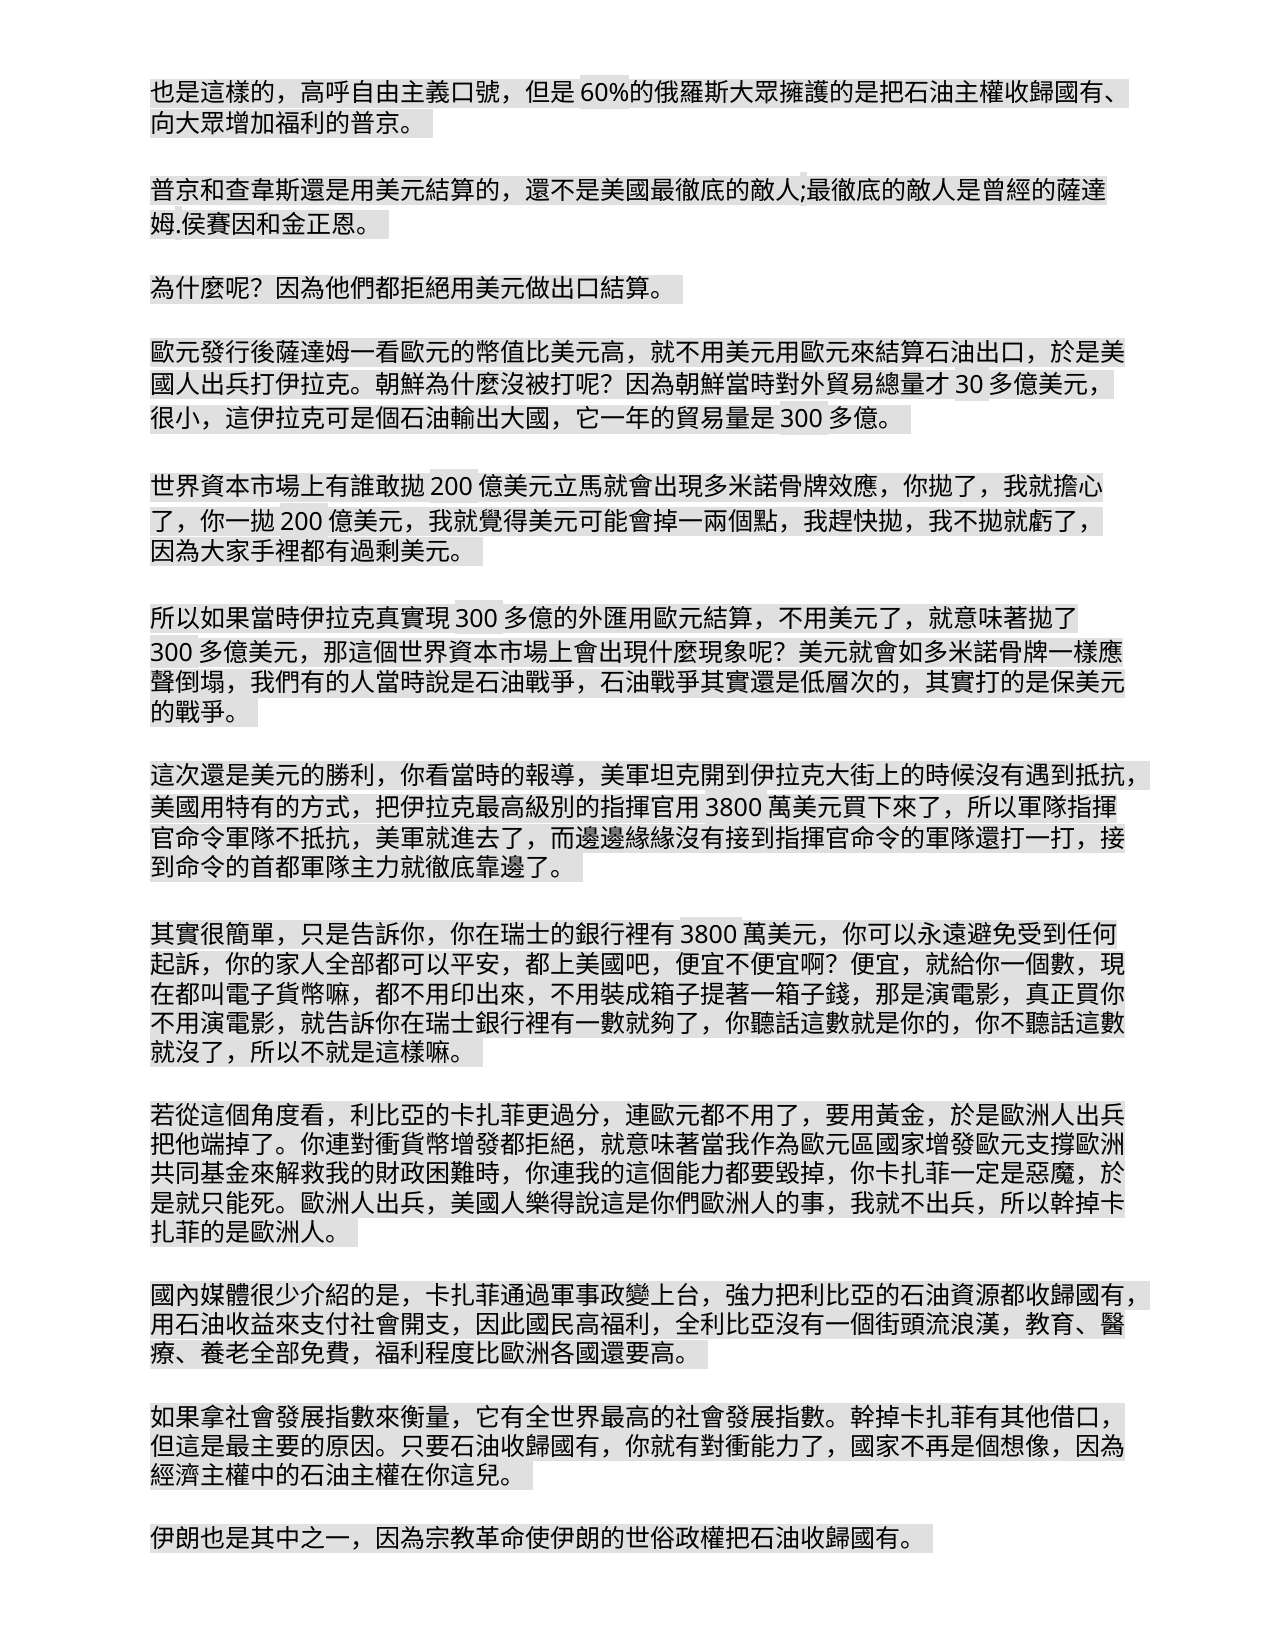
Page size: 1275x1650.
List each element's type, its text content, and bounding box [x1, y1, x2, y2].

text 謝謝蔡亦鸣介紹了溫鐵軍，稍做了點評價功課和閱讀，覺得溫鐵君教授的核心論述：成本轉嫁，確實有其見地。但農業相關論述就可能殊途了。 ---- 美國為什麼一定要搞垮中國、俄羅斯、甚至歐洲？ http://m.cwzg.cn/theory/201609/31208.html?page=full 溫鐵軍 2016-09-25 中國正好20世紀90年代初期進入到了高速度貨幣化，儘管後來我們遭遇到了更為嚴重的債務危機，為什麼過得去？就是因為在高速度貨幣化的過程中產生了巨量的所謂貨幣化制度收益。這個制度收益又因為我們的貨幣市場不開放，使得中國幾乎全額占有了自主貨幣化的制度收益，這就是人民幣在20世紀90年代的歷史貢獻。 美元依靠什麼稱霸世界？ 在金本位時代，黃金本身就具有貨幣信用。 那“去金本位”以後呢？ 我們都知道，世界在1944年去金本位了。取而代之的是布雷頓森林體系，而所謂的布雷頓森林體系不外乎是美國承諾用黃金作為儲備，其他國家可以隨時用美元兌換黃金，於是，其他國家就都放棄金本位了。 為什麼那麼多國家就乖乖地去金本位轉而推崇美元呢？ 戰爭打的。 二戰期間，每一個國家都要用自己的貴金屬去換軍火，換來換去還有貴金屬儲備嗎？都沒了怎麼辦？只有那個大軍火生產商，向整個戰爭提供軍事裝備的美國才賺的盆滿缽滿的，全世界70%的黃金儲備在美國人手裡。因此，美國向西方世界承諾可以隨時兌換。1944年就意味著全世界放棄黃金儲備唯美國一家承諾。 但是，1971年美國也撕毀布雷頓體系協定，於是，世界徹底告別了金本位時代。 那請問貨幣的信用來源是什麼？ 政治強權。 美聯儲大家都知道是個私人銀行的聯合部門，它並不是政府部門。而中國人民銀行是國家確立的發行貨幣單位，是政府的一個部委。不管是什麼，總之是背後一定有一個強大的政治強權，發行的貨幣才有信用。 全世界都知道美元幣值被嚴重高估，然而為什麼世界60%以上的外匯儲備卻都是美元？當然，一般的政治家、經濟家都會告訴你，因為大家對美元有信心。是嗎？如果是，為什麼？因為世界上所有的政治家都相信美國擁有強大的軍事實力，軍事開支占全球軍事開支的一半左右，所以不能垮。 我們不妨拿歐元做個對比。 現在很多人說歐元要解體，為什麼?是因為歐元區沒有強大的軍事實力。眾所周知，北約(NATO)是美國控制的。歐洲人曾經想搞歐洲軍團，遭到美國人反對，就沒搞起來。 由此，美國的貨幣無論怎麼濫發到泡沫化的地步，也能維持，所以大家相信美元不會垮，還是存美元保險。 為啥現在人民幣這麼硬?因為大家嚷嚷了半天，無論是中國崩潰論還是中國威脅論，中國仍然屹立不倒，只要中國維持現有的這套體制，它的幣值就是堅挺的，不斷升值。因此中國才能順暢的跟周邊國家，甚至是歐洲、非洲、拉丁美洲國家都開始簽訂貿易協定，和中國的貿易用人民幣結算，他們當然願意，因為人民幣的幣值在上升啊。 客觀來說，現在世界上這套政治強權就是今天各國貨幣信用的基礎，貨幣信用的大小多少，其背後是政治強權的大小作為基礎。 一旦這個關係說清楚了，我們就知道貨幣的信用基礎乃是一個國家的政治強權。不同國家叫什麼幣不重要，這個幣值的變化，除了經濟決定之外，還有很強的政治因素，在於國家的政權是否穩定，國家的政治強權是否足夠大。 你再去看看其他國家的貨幣，哪個不是？英國人不是得把女王的頭像印上？隨便換一首相行嗎？因為首相是走馬燈一樣地換，女王不換，她是一個長期穩定的政權像征。 印度換了多少總理，哪怕不同政黨都輪流上來，對不起，還得用甘地的頭像來當印度盧比的大頭像，印度人都認他是開國元勛。歷屆政府領導人不斷換，但大家公認只有一個開國元勛，他是政治權威啊。 這樣看就明白了，美國每年軍費開支占全球差不多一半，美元就值錢，就有全球儲備硬通貨的信用，誰也不敢說美元明天就垮。所以，過去人民幣就緊盯美元，沒有辦法，因為美國的政治強權，龐大的軍事開支維持什麼呢？不就是美元幣權嘛。 美國式經濟奇跡 從1997年東亞金融風暴發生以後，世界上接連發生拉丁美洲金融災難、俄羅斯金融災難，一個接一個的，最後終於發生了華爾街金融災難，發生在西班牙、希腊及歐洲各國銀行的災難等。 這些金融危機爆發的症結在哪兒? 在於金融化要求以一國政治強權賦權於金融體系所形成的貨幣信用，來貨幣化他國的資源性資產，這叫做金融全球化。 而美國正是利用了金融全球化來向全球轉嫁危機，獲取收益的。以我們中國來說，我們是世界上最大的發展中國家，我們在自由貿易理念之下向發達國家輸出一般商品，比我們落後的國家就在輸出原材料，在80年代以前的時候我們也是原材料、農產品等輸出國，甚至到1993年以前我們還大量出口過石油，當時是典型的原材料輸出國。 現在進步到了一般商品輸出國家，輸出一般商品了。好了，我們大量的向發達國家輸出，就導致了以前很長一段時間內歐洲、美國強調中國是在傾銷，因為他們出現了嚴重的經常項目逆差，他們大量進口嘛，我們萬噸輪萬噸輪的往美國輸送貨物，回來都是空空的，他們就逆差，我們就順差了。 同時，在歐美主導的金融服務理念之下呢，我們把賺到的順差用外匯再投資，現在已經有1萬多億美元的外匯投到了美國，於是推高了美國的資本市場，中國現在已經是美國最大的投資國之一，我們相當於是幫助美國發展了資本經濟，這樣它的資本市場發展到什麼程度了呢? 美國以金融為中心的服務貿易可以占到GDP的85%以上，世界上只有一個國家和一個地區可以達到這種程度，一個國家就是美國，一個地區就是香港，香港的金融服務業可以占到GDP的82%。 美國可以靠樓市、股市、期市、債市......可以靠所有這些虛擬經濟來維持高增長，你的所有的成集裝箱的鞋子、衣服、帽子、皮帶等等給他送去了，他給你什麼呢? 一張紙。 這張紙的真實成本是多少呢? 一百美元的一張紙，真實成本只有4美分，99.96美元都可以作為實質收益。 這樣我們就明白了全球化為什麼是美國最積極，一定要求其他國家跟它一起全球化。因為資本全球化是全球化的一個方面，資本特別是金融資本就可以生錢，造錢就得讓錢得到收益，怎麼得到收益呢?這樣就是你們生產產品，我造錢，你們生產食品、電視、洗衣機、衣服等等，用你們的資源、污染你們的環境，把你們勞動力的健康給損壞了，都轉嫁到我的收益上。 於是發展中國家之間就產生了低價勞動力和競爭條件下的失業，就是過度競爭的結果最後降到底，甚至打破底，然後導致發展中國家動亂頻繁。大家都知道全世界有60多億人口，勞動力是絕對過剩的，只有發達國家能消費，發展中國家消費水平很低，不是60多億都能消費，只有20%能消費的情況下，生產是過剩的，過剩就得競爭，競爭就會壓低工價，工價壓低了勞動者就會鬧事，社會動亂就會發生，所以發展中國家的動亂根源在於這種不平等的交換關係。 好了，發展中國家接著就把自己的資源、環境都給破壞了，無論生產什麼，你得用水吧，得用煤吧，蓋工廠得占地吧，過分使用水、礦物質等資源不可再生，資源環境破壞，不可持續，生態災害等等就都來了。 所以為什麼今天發展中國家有這麼嚴重的問題，又是人權問題，又是生態問題，又是這個那個的，為什麼？是因為世界是“二八開”——20%的人享受80%人的生產，當然是用“買”的方式。所以客觀上就是這樣一種交換，今天的全球化在帶來發展和便利的同時，其實也隱含著這種深層次的矛盾，發展中國家如果不加入資本全球化你就要喪失競爭力，這個框架不被打破，就是這樣一種結果。 現在歐美發達國家享受著低物價，購買最便宜的東西，我是跑過美國十多趟的人，幾乎每年都去，美國的超市裡連拿低保的窮人都可以用購物車不斷的往外推毛巾、被單、鞋子、衣服等等，現在一個美國人一年平均可以消費7件中國產的襯衣、12件中國產的鞋子，不要以為這是中國特有的問題，其實現在世界上所有的發展中國家，只要人口超過1個億，都有資源短缺、環境污染等等問題。 這樣美國就通過美元把發展中的成本轉嫁到了發展中國家，創造了美國的經濟奇跡，美國的貿易赤字與經濟增長率成正比。 那美元大量增發流到哪裡去了呢? 除了我們持有的美元儲備，其他60%以上流到了世界原材料、能源、食品、糧食市場。 於是糧食價格大起大落，原材料價格大起大落，石油價格大起大落，每一個“起”都意味著有大量貨幣進去，每一個“落”就如同它變成了一個貨幣垃圾消納場。 一“落”，消納掉了幾千億、上萬億美元的貨幣符號，因為它本來就不是實質性財富，只是一個被政府強權創造出來的信用，只是個符號，這個符號可高可低，可多可少。每一次大規模的下滑，就替政府消納掉了一部分大規模創造出來的增量的信用。 這個虛擬的資本此消彼長的游戲，美國人玩得非常之精妙，根本不用派兵打你，只要你們大規模進口能源，那我制造一次能源高通脹，你就出現嚴重的國內高通脹。隨之，一般低利率的製造業就垮掉，就大量失業，就上街，你的政權就不穩定，連帶貨幣體系不穩定，弄不好甚至把你玩完。然後我的貨幣進來了，把你剩下的資源性資產、生產性資產，一股腦的給貨幣化了。其中，貨幣化收益我拿走了。你怎麼在災難之中痛苦掙扎，那是你的事。 因此美國就成功轉嫁了成本，於是就出現了像中國這樣的製造業國家，因為要大量進口原材料，PPI價格就會上漲，然後是CPI上漲。所以中國現在的一個大問題，就是進口通脹。 我們自己作為經濟研究的學者進行測算，發現中國現在的CPI指數中，有超過一半以上的因素來自於進口。今天世界上很多人在進行討論，但如果沒有對這個基本關係的了解，很難將其認識清楚。 背後捅了美元一刀的“非民主國家”們 在今天這個世界，被美國這種貨幣遊戲玩掉的國家比比皆是，北非就是這麼被玩掉的。 那什麼樣的國家敢於站出來說，不行，這個貨幣遊戲我不玩了，我得把自己的資源變成我的貨幣化來源了。都有誰呢？ 俄羅斯。 俄羅斯原來的幾任領導都信了那套說法，把自己給搞垮了——政權解體、貨幣垮台，大量的財富被別人貨幣化占有了。好在普京上台後，幹的最大一件事就是把原來的資源，比如它最大的是石油天然氣資源，收歸國有了。 一旦收歸國有，你這兒增發信用製造漲價，我就水漲船高，能源市場價格上漲所產生的溢價收益，被俄羅斯拿走了，拿回來以後給國民發福利，老百姓擁護，這就是俄羅斯遊戲。 所謂今天的俄羅斯魔方並不複雜，美國人創造垃圾信用導致通貨膨脹，俄羅斯占便宜，也叫“搭便車”，這一“搭便車”就把美國搭火了，美俄之間的關係就高度緊張了。 敢說不的國家還有哪呢? 委內瑞拉。 原本委內瑞拉的石油由外國公司控制，3/4的石油資源被美國為首的跨國公司控制，這是20世紀六七十年代通過CIA、軍事手段幹出來的，那時沒有民主可言，但查韋斯通過軍事政變、發動民眾收回了石油資產的控制權，就出問題了。 因為擁有石油主權的國家，擁有了對衝關係，這個對衝關係非常重要。意思是：你增發貨幣導致石油價格上漲，如果這個石油是你控制的，那就意味著你把增發貨幣導致的石油收益上漲也拿走了，成了兩頭掙錢。這是美國對大多數國家占有收益的手段，成就了自己世界一哥的地位。但現在委內瑞拉把這個對衝關係收到自己手裡了，所以就成了美國的敵人。 同理，儘管普京是通過選舉上台的，依然是美國的敵人，因為普京也是用各種手段把石油收歸國有。 由於美國失業率依然很高，美國的貧困人口不得溫飽，貧困率從9%上升到19%，因此奧巴馬現在的政策是有增長、無就業，他並不能解決大眾的問題，解決的是少數大資本通過金融控制、能源控制、糧食控制來占有收益的國家想像，這對美國來說沒有問題，麻煩在於他同時製造出了自己的勁敵。 普京、查韋斯為什麼會是美國的敵人？因為他們把原來美國大公司控制的石油收益收回了。因此俄羅斯人可以通過普京政權大幅度提高收益和福利，委內瑞拉連80%的貧困人口都得到了政府因石油收益增加而發展福利、辦教育的好處，所以貧民窟的老百姓站出來擁護查韋斯，而知識分子則是反查韋斯。 所以委內瑞拉當時一方面是貧民喜聞樂見的革命：跳著桑巴舞，穿著紅衣服，舉著紅旗去擁護他；另一方面，90%以上的知識分子、大學教師、媒體反查韋斯。 你如果去接觸委內瑞拉大學教師、知識分子，他們會說查韋斯是反民主、獨裁者，這套話語誰給他們的？美國。美國用它的軟實力影響委內瑞拉和俄羅斯，俄羅斯的自由主義政黨也是這樣的，高呼自由主義口號，但是60%的俄羅斯大眾擁護的是把石油主權收歸國有、向大眾增加福利的普京。 普京和查韋斯還是用美元結算的，還不是美國最徹底的敵人;最徹底的敵人是曾經的薩達姆.侯賽因和金正恩。 為什麼呢？因為他們都拒絕用美元做出口結算。 歐元發行後薩達姆一看歐元的幣值比美元高，就不用美元用歐元來結算石油出口，於是美國人出兵打伊拉克。朝鮮為什麼沒被打呢？因為朝鮮當時對外貿易總量才30多億美元，很小，這伊拉克可是個石油輸出大國，它一年的貿易量是300多億。 世界資本市場上有誰敢拋200億美元立馬就會出現多米諾骨牌效應，你拋了，我就擔心了，你一拋200億美元，我就覺得美元可能會掉一兩個點，我趕快拋，我不拋就虧了，因為大家手裡都有過剩美元。 所以如果當時伊拉克真實現300多億的外匯用歐元結算，不用美元了，就意味著拋了300多億美元，那這個世界資本市場上會出現什麼現象呢？美元就會如多米諾骨牌一樣應聲倒塌，我們有的人當時說是石油戰爭，石油戰爭其實還是低層次的，其實打的是保美元的戰爭。 這次還是美元的勝利，你看當時的報導，美軍坦克開到伊拉克大街上的時候沒有遇到抵抗，美國用特有的方式，把伊拉克最高級別的指揮官用3800萬美元買下來了，所以軍隊指揮官命令軍隊不抵抗，美軍就進去了，而邊邊緣緣沒有接到指揮官命令的軍隊還打一打，接到命令的首都軍隊主力就徹底靠邊了。 其實很簡單，只是告訴你，你在瑞士的銀行裡有3800萬美元，你可以永遠避免受到任何起訴，你的家人全部都可以平安，都上美國吧，便宜不便宜啊？便宜，就給你一個數，現在都叫電子貨幣嘛，都不用印出來，不用裝成箱子提著一箱子錢，那是演電影，真正買你不用演電影，就告訴你在瑞士銀行裡有一數就夠了，你聽話這數就是你的，你不聽話這數就沒了，所以不就是這樣嘛。 若從這個角度看，利比亞的卡扎菲更過分，連歐元都不用了，要用黃金，於是歐洲人出兵把他端掉了。你連對衝貨幣增發都拒絕，就意味著當我作為歐元區國家增發歐元支撐歐洲共同基金來解救我的財政困難時，你連我的這個能力都要毀掉，你卡扎菲一定是惡魔，於是就只能死。歐洲人出兵，美國人樂得說這是你們歐洲人的事，我就不出兵，所以幹掉卡扎菲的是歐洲人。 國內媒體很少介紹的是，卡扎菲通過軍事政變上台，強力把利比亞的石油資源都收歸國有，用石油收益來支付社會開支，因此國民高福利，全利比亞沒有一個街頭流浪漢，教育、醫療、養老全部免費，福利程度比歐洲各國還要高。 如果拿社會發展指數來衡量，它有全世界最高的社會發展指數。幹掉卡扎菲有其他借口，但這是最主要的原因。只要石油收歸國有，你就有對衝能力了，國家不再是個想像，因為經濟主權中的石油主權在你這兒。 伊朗也是其中之一，因為宗教革命使伊朗的世俗政權把石油收歸國有。 幹掉伊拉克薩達姆的是美國軍隊，它的石油主權被美國人占有，幹掉卡扎菲的是歐洲軍隊，先開始動手的是法國，所以法國占有利比亞34%的石油主權，剩下的2/3歸了其他的戰勝國。 這就是再殖民化，根本不意味著什麼正義，只是重新控制別國的石油資源。所以西方人高呼著，這根本就是石油戰爭，而不是什麼人道主義。我不會去爭辯，只是提供一點信息有助於豐富你的理解，我並不堅持，因為這些信息在媒體上根本看不到。不會有人告訴你，這個世界上發生的經濟關係是這種對衝關係。 歐美雖然有時候出於共同的利益聯手打壓一些國家，但是歐美之間也會因為幣權戰略而相互鬥爭，別的不說，1999年出了一大麻煩——歐元問世。 歐洲人聰明啊，因為美國人就是歐洲人生出來的。眼看著美國人靠印出點綠紙就能過好日子，歐洲人覺得甭兒子這麼干，我早就會啊，大家都知道玩金融玩得最早的就是16世紀的荷蘭，接著是17世紀的英國，連蘇格蘭，過去比較窮都會玩金融，蘇格蘭至今還是以金融為主，所以要說玩金融，歐洲人早就會，怎麼辦呢？ 這時候“歐元之父”蒙代爾就出了一個主意，你們可以建一歐盟，發行歐元，所以當時借著美國搞垮蘇聯的大好形勢，歐盟那些主要國家的貨幣像德國馬克，意大利里拉，法國法郎等等紛紛湧入東歐，去把它的經濟和資源都貨幣化了，就賺了一大筆，賺完了以後，大家說我們富了，於是就發行歐元，發行了以後由於歐洲的區內貿易大於區外貿易。 歐元是健康貨幣，其幣值剛開始比美元高百分之十幾，這就打擊了美元，歐洲又派代表團到處遊說其他國家調整幣種，你們的外匯儲備不能光是美元啊，你們得有歐元啊，你看我的歐元多強勁啊，所以大家就開始調整了。 買進歐元意味著什麼呢？拋出美元啊，你一拋美元，幣值就會掉下來，美國人還能維持這種經濟奇跡嗎？不能，所以怎麼著呢，發生了1999年的巴爾幹戰爭。一打就把歐元打下去了，你們以為打的是巴爾幹嗎？其實打的是歐元。 現在中國成為美國敵人的條件上升了，因為中國開始越來越多的與周邊國家簽訂雙邊協定，咱們不用美元了，我進口你的，你用我的貨幣。這個變化很大，也是在美國虛漲的龐大泡沫上捅了一下。 今天大家為什麼知道美元明明是幣值高估，甚至有人說高估了70%還願意儲存美元呢？原因就在這裡，這才是美國經濟奇跡的真諦。 至於是不是他說的民主等等那一套，大家願意信就信，反正那是你的事，我並不想干預，很多年輕朋友跟我辯論，我說咱不辯論，你一夜美國人都沒當過，夜夜做美國夢，連白天都夢，你說跟我辯論啥啊？我不辯論。你先去那些國家多跑幾趟，跑夠了咱再坐下來聊。 來自20世紀90年代的經驗與教訓 這個格局能改變嗎？目前來說還不能。 中國現在怎麼做呢？ 先別著急聽別人來忽悠你，別盲信這個理論，那個理論。 其實，如今中國已經有了條件作壁上觀，中國人完全沒必要自我矮化，先別著急把本幣開放、銀行開放、資本市場開放。中國人現在的實質性資產，高達百萬億規模，我們如果保持現在的狀態，可以用本國政治體制維持的貨幣信用體系來不斷的增發貨幣，我們叫Continue -monetization，繼續我們自己的貨幣化。我剛才其實把這個道理講清楚了，你們知道，貨幣是什麼？貨幣早就不是一般商品等價物了，靠交換來決定價值，早就不是了。 所以應該怎麼做？ 中國人的社會責任就是不要做“鴉噪狀”，別瞎吵吵，中國人應該做出的選擇是用自己的政權體系支撐著自己的貨幣信用來貨幣化自己的資產和資源。這樣，我們很快會經濟總量迅速擴張。 現在如果計算實質性資產，中國已經不是世界第四了(注：2005年數據)，第幾我不好說，說早了沒意思，你如果計算金融資產把泡沫那一塊加進來，中國第四，如果不加這一塊，就是開印刷機印紙啊，或者電腦裡存一個數這一塊，只計算發展中國家的實質經濟，中國第幾？所以別說，去做，幹你的活。唯一的要求就是，不要著急開放我上面說的那一塊，這一開，人家那個過剩的貨幣就進來了，過剩的貨幣你又相信不會垮，所以就會用他的，用他的你自己的就完了，為什麼這麼說呢？我給你舉一個例子，親身經歷的。 1991年蘇東解體，我當時在美國哥倫比亞大學，我講課的時候人家就挑戰，說我們已經把“鐵幕”搞垮了，剩下的就是你們中國，因為你們中國不過是個“竹幕”，意思是竹竿編的籬笆，我能把“鐵幕”搞垮，搞垮你們還不容易嗎?下一個就是你們中國，“Next must be China!”。 我非常憤怒，怎麼回答呢，北京話叫“沒門”，翻譯成英文叫“No way!”，但是沒有用啊，我沒弄明白，得去弄明白，於是就一個人去了歐洲，去了蘇東國家，一個人背著一個包走了7個蘇東國家，做了40天的蘇東考察，回來還挨了一處分。 我們黨組書記說，誰允許你擅自改變出國地點？那時候出國挺嚴的，需要審查什麼的，我到期沒回來，機關炸了鍋了，說這小子叛逃了，結果過了40天回來了，我當時寫了一篇像模像樣的考察報告交給黨組，這個文章叫《蘇東7國私有化的觀察與思考》，黨組開會說，看來真的考察去了，就逃過了處分。 當時去蘇東的一個重要感覺就是，覺得你自己是百萬富翁，拿著一百美元換來一堆票子，那票子上面很多“0”都數不過來，我們中國那時候票子還是1毛錢、5毛錢等等，那時候有10塊錢就覺得挺踏實，上街沒問題，所以當時在蘇東都不認識票子上面的一大堆零，坐汽車、住旅館都會拿出來問人家，你看收幾張。 其實深入了解就會明白，任何一個國家的貨幣信用源於什麼？源於政權的權威性。蘇東國家紛紛從政治體制改革入手，上了美國人的當，先是政權解體，隨後貨幣體系應聲倒塌，今天宣布易幟解體，明天貨幣一錢不值。 最後去俄羅斯，去的時候換的錢，回的時候換不回來，沒人跟你換，換成盧布還想換回美元？蘇聯沒解體之前，1個盧布換2.38個美元，解體後1個美元換4800個盧布，老百姓辛辛苦苦幹了一輩子，以為快要退休了可以安安穩穩生活，沒想到一夜之間還剩4、5個美元了。 好在後來俄羅斯全部國有化了以後，每個職工只要你在國有企事業單位工作滿5年以上可以得到國家無償給你提供的半公頃的園地，在城市郊區，孬好我還有塊地，那一家人能夠活得下來啊，再加上它後來的改革是把所有國有資產都折成了券分給老百姓，實在不行，老百姓賣一點國有資產券也能生活下來啊。 所以蘇東解體的時候我為什麼感覺很強烈，就是貨幣並不是什麼真實財富，它是一個虛擬的東西，從哪來的貨幣的價值呢？從政府的權力來的，政府倒台，你的銀行體系就應聲倒台，誰是硬通貨，誰就大占便宜。 為啥蘇聯老百姓後來那麼恨那個政府，一定要改朝換代，就是因為他們輸得太慘。整個國家的資源經濟、產業經濟、實體性財富被國外貨幣的湧入所“貨幣化”，外國金融資本占有了大量的托賓稅，就是被貨幣化的收益，這個巨大的制度收益被國外金融資本占有，本國在經濟上缺輸的一塌糊塗。 所以提醒一些激進的朋友，這事幹得幹不得，前車之鑒啊，包括我跟一些同齡的比較激進的朋友聊起來的時候，他們會說，既然轉軌有成本，那晚點來不如早點來，我說，轉軌成本不用你承擔，你一拍屁股走人了，承擔代價的可是老百姓。 至少前蘇聯整個經濟不進入貨幣化階段的歷史教訓，我們算是避免了。儘管蘇東國家的實體經濟產生的製造業產量是全世界第一，按工農業總產值來計算它肯定是第一的，但是對不起，如果按貨幣量計算交易過程的增加值，就是按GDP法計算，當然就不如西方。於是西方輿論這個軟實力就說蘇東的體制不行，但其實質性的問題只是沒有進入貨幣化。 中國恰恰是從1992年進入到了高速度貨幣化，GDP陡然大幅度增長，西方輿論也突然就從中國崩潰論變成中國威脅論了。 我們得益於什麼？恰恰得益於無形之中推進的是貨幣化加快，恰恰又配合了市場經濟改革。如果中國沒有規模化的貨幣投資這個所謂的龍頭要素來撬動其他要素進入所謂的市場經濟，光靠放開市場這個看不見的手，很難發揮作用。 中國在20世紀90年代的最重要教訓是，自主的貨幣化創造了高增長。 因為貨幣化如此短期加快，中國出現了一個重大的利益結構改變，崛起了與中央政府利益相關的金融資本集團。今天很多人批判國有經濟，反壟斷，包括批評國有銀行，其實無外乎是批評金融壟斷資本。 中國跟其他世界上的大國一樣，因為人口眾多，國家經濟總量大，對貨幣的需求也大，於是產生了幾大國有銀行占絕對比重的金融資本系統。這個大銀行系統占有了全國資金總量或信貸總量的70%，於是它變成了一個在中國乃至於在全世界都排在前列的大企業。這是客觀上造成的結果，不是主觀的，是客觀上中國進入了一個高速貨幣化進程而由原來的國有金融部門來運作大規模增發的貨幣。 當然，這個運作的過程，開始因為政府短期內就把全國各種各樣的資源性的要素和資產性的要素大都貨幣化了，這些資源和資產在哪兒呢？大多在地方。所以，早期的中國貨幣化是地方政府主導的。如果看整個20世紀90年代的地方政府，那真是“八仙過海，各顯神通”，每個地方政府都拼命地加快本地GDP的增長。 那個年代，我們叫做“中央承擔全部金融風險條件下的地方政府公司化競爭”。這個競爭過程中就有一批沿海的先富起來的地區，在此之前並不特別突出，但是在貨幣化的過程中，沿海的優勢就凸顯出來了。因為從20世紀50年代，特別是20世紀70年代以來，整個國家的工業布局大部分在沿海，就是實質性資產的主要聚集地。 當沿海地方政府把國家工業化形成的這部分實質資產貨幣化的時候，資本增量顯然比內地大得多。於是沿海按GDP統計就發展起來了，內地就跌下去了，出現了非常大的區域差別，同期，農民收入的低下尤為凸顯出來，因為農業屬於自然經濟，貨幣化程度很低。所以在20世紀90年代農民貨幣化低的時候，城鄉差別也就拉大了。 那好了，中國正好20世紀90年代初期進入到了高速度貨幣化，儘管後來我們遭遇到了更為嚴重的債務危機，為什麼過得去？就是因為在高速度貨幣化的過程中產生了巨量的所謂貨幣化制度收益。這個制度收益又因為我們的貨幣市場不開放，使得中國幾乎全額占有了自主貨幣化的制度收益，這就是人民幣在20世紀90年代的歷史貢獻。 [150, 75, 1125, 1553]
